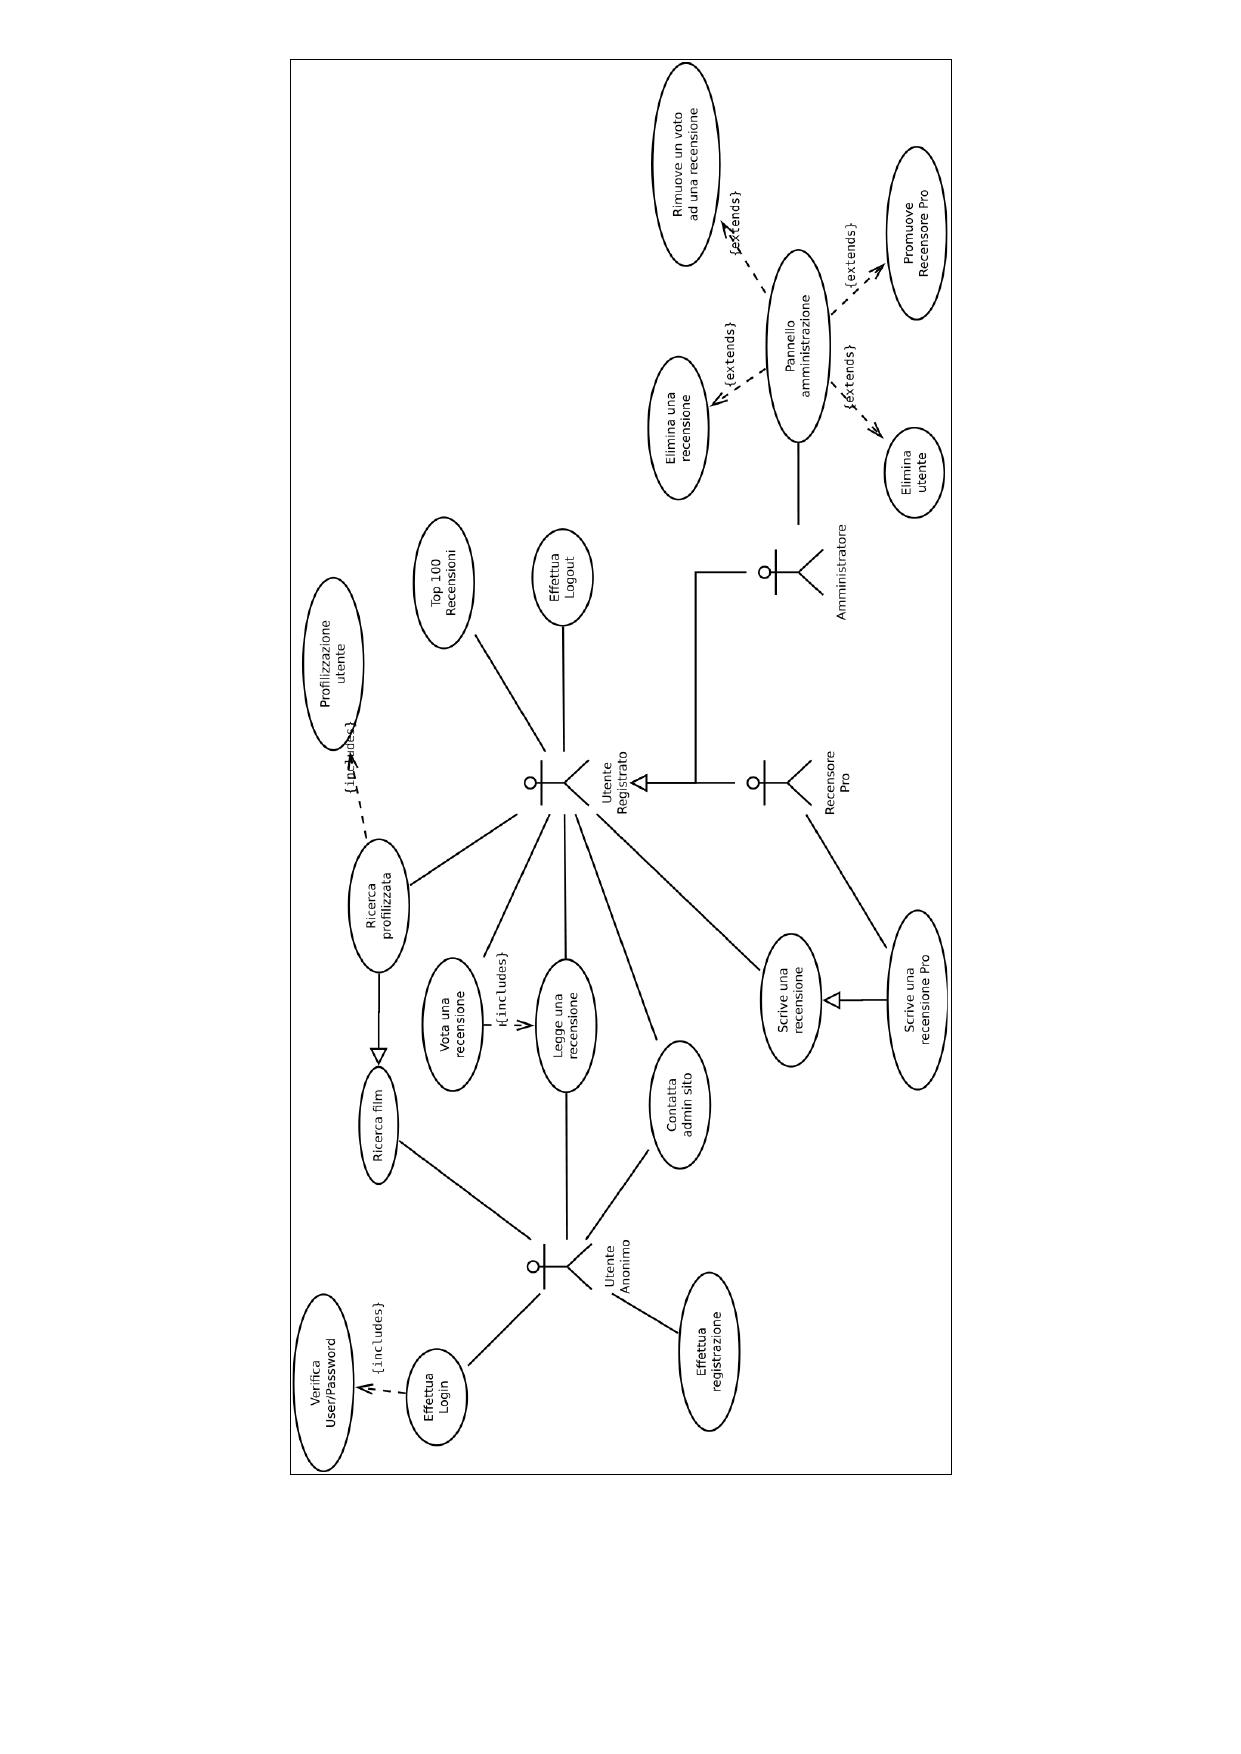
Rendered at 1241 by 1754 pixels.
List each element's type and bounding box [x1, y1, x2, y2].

picture [292, 62, 948, 1472]
